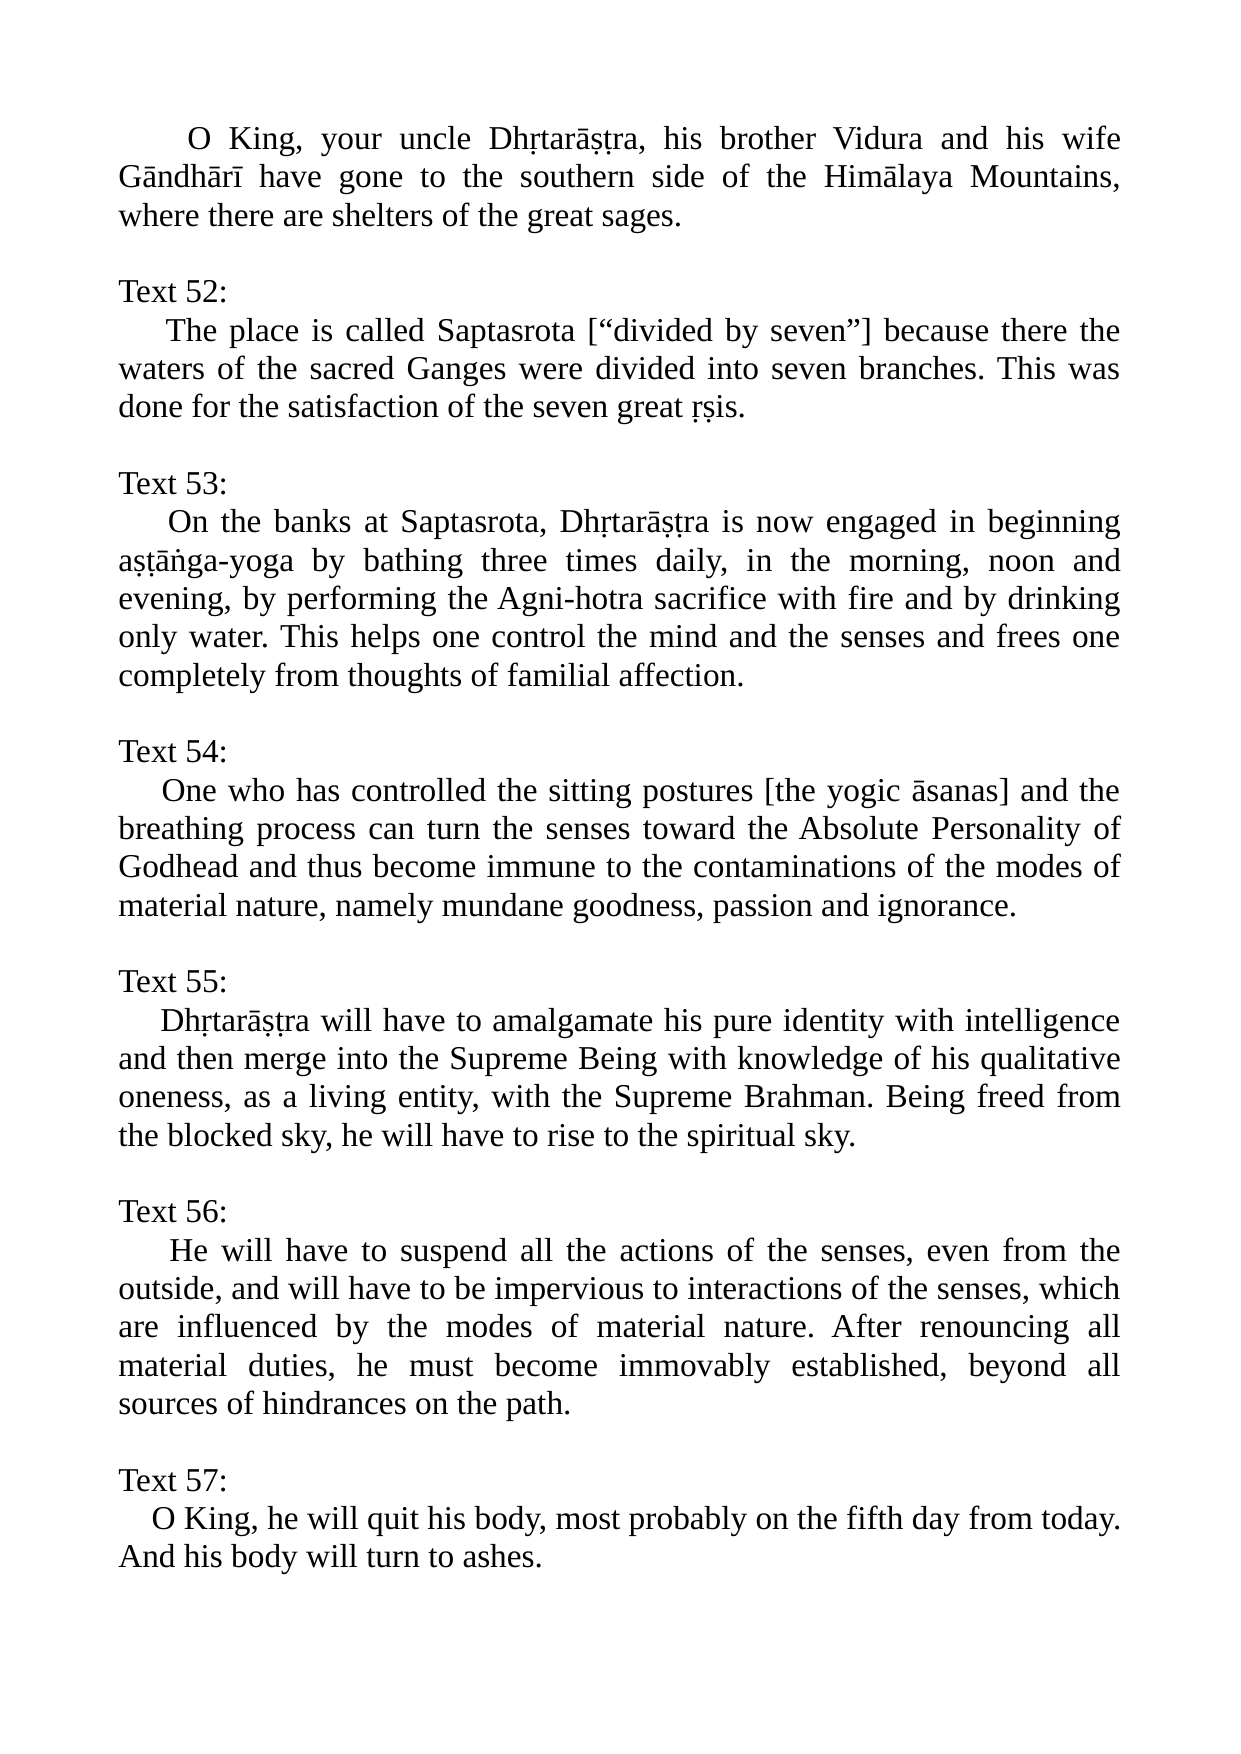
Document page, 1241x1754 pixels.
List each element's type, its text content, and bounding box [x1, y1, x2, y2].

text Text 53: [118, 463, 1122, 501]
text On the banks at Saptasrota, Dhṛtarāṣṭra is now engaged in beginning aṣṭāṅga-yoga by bathing three times daily, in the morning, noon and evening, by performing the Agni-hotra sacrifice with fire and by drinking only water. This helps one control the mind and the senses and frees one completely from thoughts of familial affection. [118, 501, 1122, 693]
text The place is called Saptasrota [“divided by seven”] because there the waters of the sacred Ganges were divided into seven branches. This was done for the satisfaction of the seven great ṛṣis. [118, 310, 1122, 425]
text Text 55: [118, 961, 1122, 1000]
text He will have to suspend all the actions of the senses, even from the outside, and will have to be impervious to interactions of the senses, which are influenced by the modes of material nature. After renouncing all material duties, he must become immovably established, beyond all sources of hindrances on the path. [118, 1230, 1122, 1421]
text Text 52: [118, 271, 1122, 310]
text Text 54: [118, 731, 1122, 770]
text O King, your uncle Dhṛtarāṣṭra, his brother Vidura and his wife Gāndhārī have gone to the southern side of the Himālaya Mountains, where there are shelters of the great sages. [118, 118, 1122, 233]
text Text 57: [118, 1460, 1122, 1498]
text One who has controlled the sitting postures [the yogic āsanas] and the breathing process can turn the senses toward the Absolute Personality of Godhead and thus become immune to the contaminations of the modes of material nature, namely mundane goodness, passion and ignorance. [118, 770, 1122, 923]
text O King, he will quit his body, most probably on the fifth day from today. And his body will turn to ashes. [118, 1498, 1122, 1575]
text Text 56: [118, 1191, 1122, 1230]
text Dhṛtarāṣṭra will have to amalgamate his pure identity with intelligence and then merge into the Supreme Being with knowledge of his qualitative oneness, as a living entity, with the Supreme Brahman. Being freed from the blocked sky, he will have to rise to the spiritual sky. [118, 1000, 1122, 1153]
